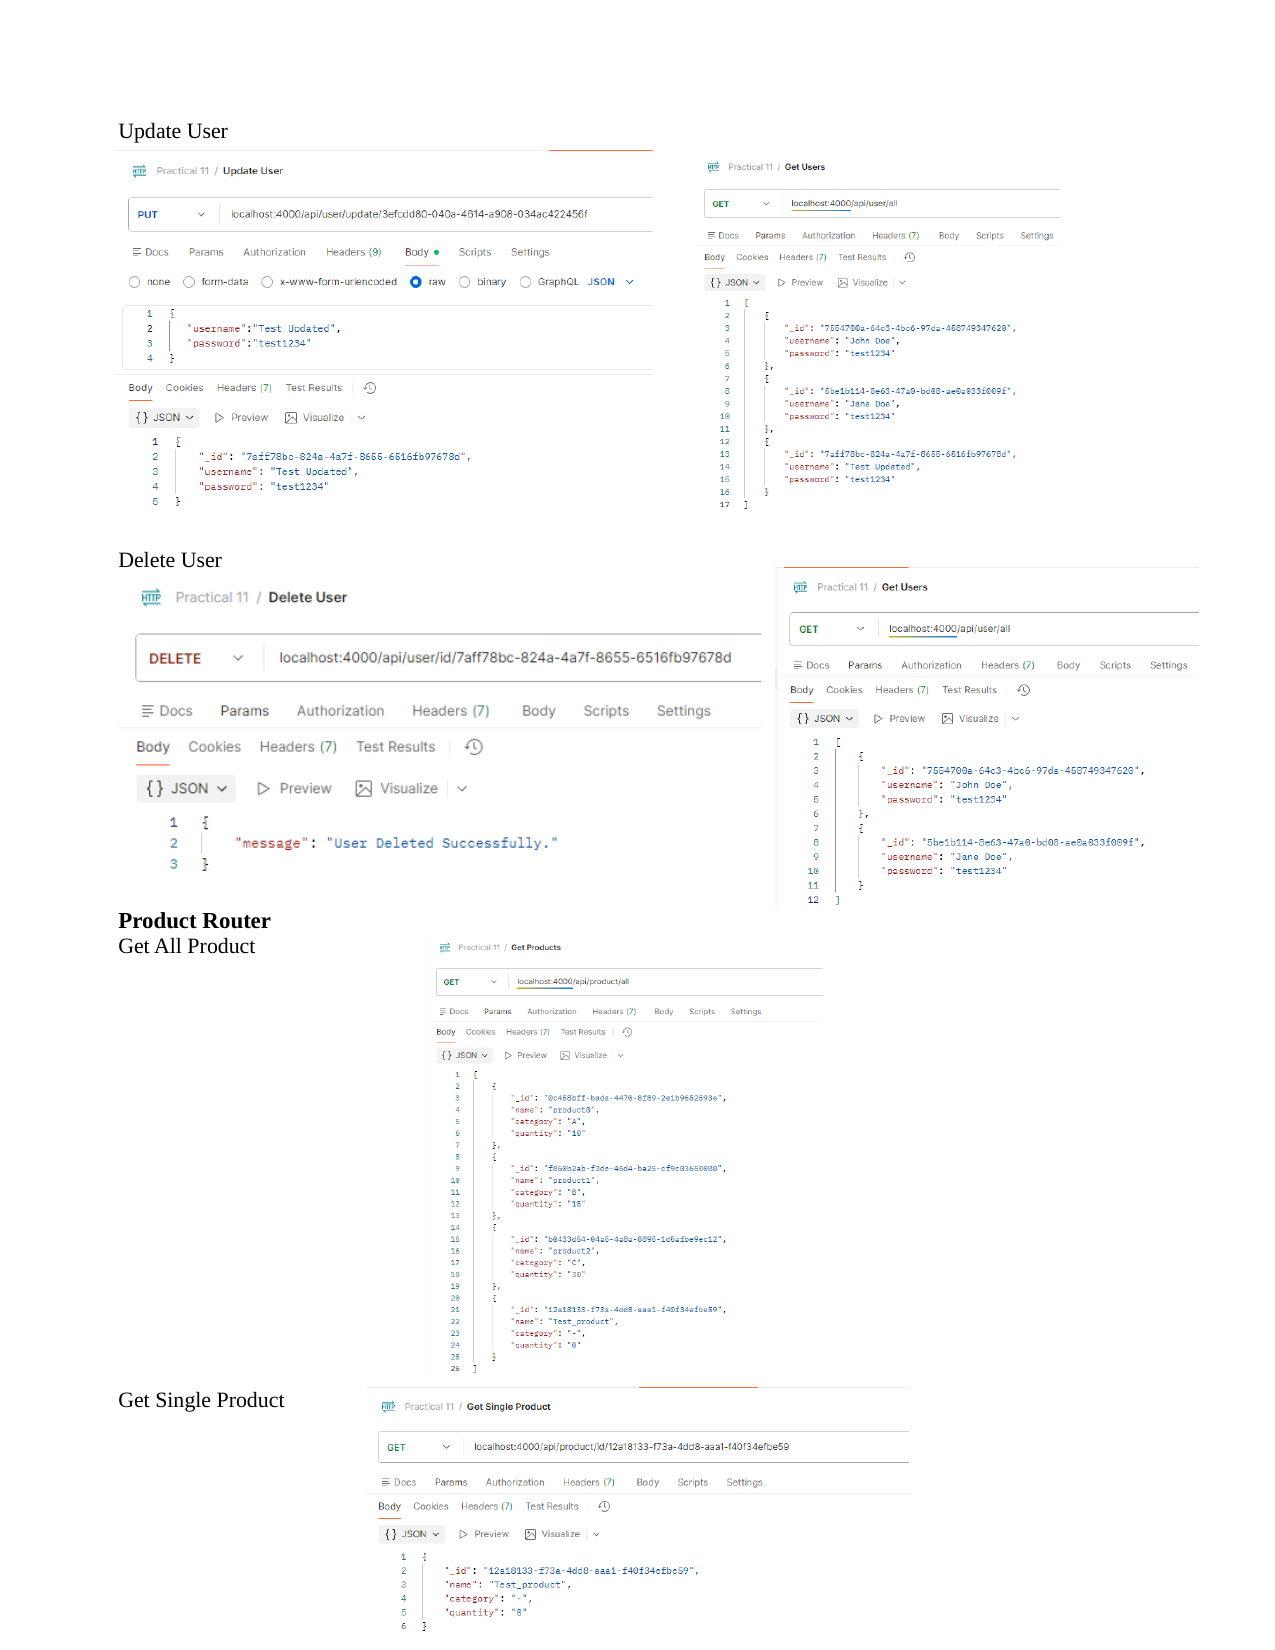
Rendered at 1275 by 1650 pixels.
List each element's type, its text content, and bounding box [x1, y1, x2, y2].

text Get All Product [118, 933, 425, 959]
picture [425, 932, 823, 1378]
text [910, 1387, 1157, 1412]
text [823, 933, 1157, 959]
text Update User [118, 118, 1157, 143]
text Delete User [118, 547, 1157, 572]
picture [774, 567, 1199, 908]
picture [693, 150, 1061, 514]
text Get Single Product [118, 1387, 366, 1412]
picture [115, 150, 653, 510]
picture [366, 1387, 910, 1639]
picture [118, 571, 762, 908]
text Product Router [118, 862, 1157, 933]
